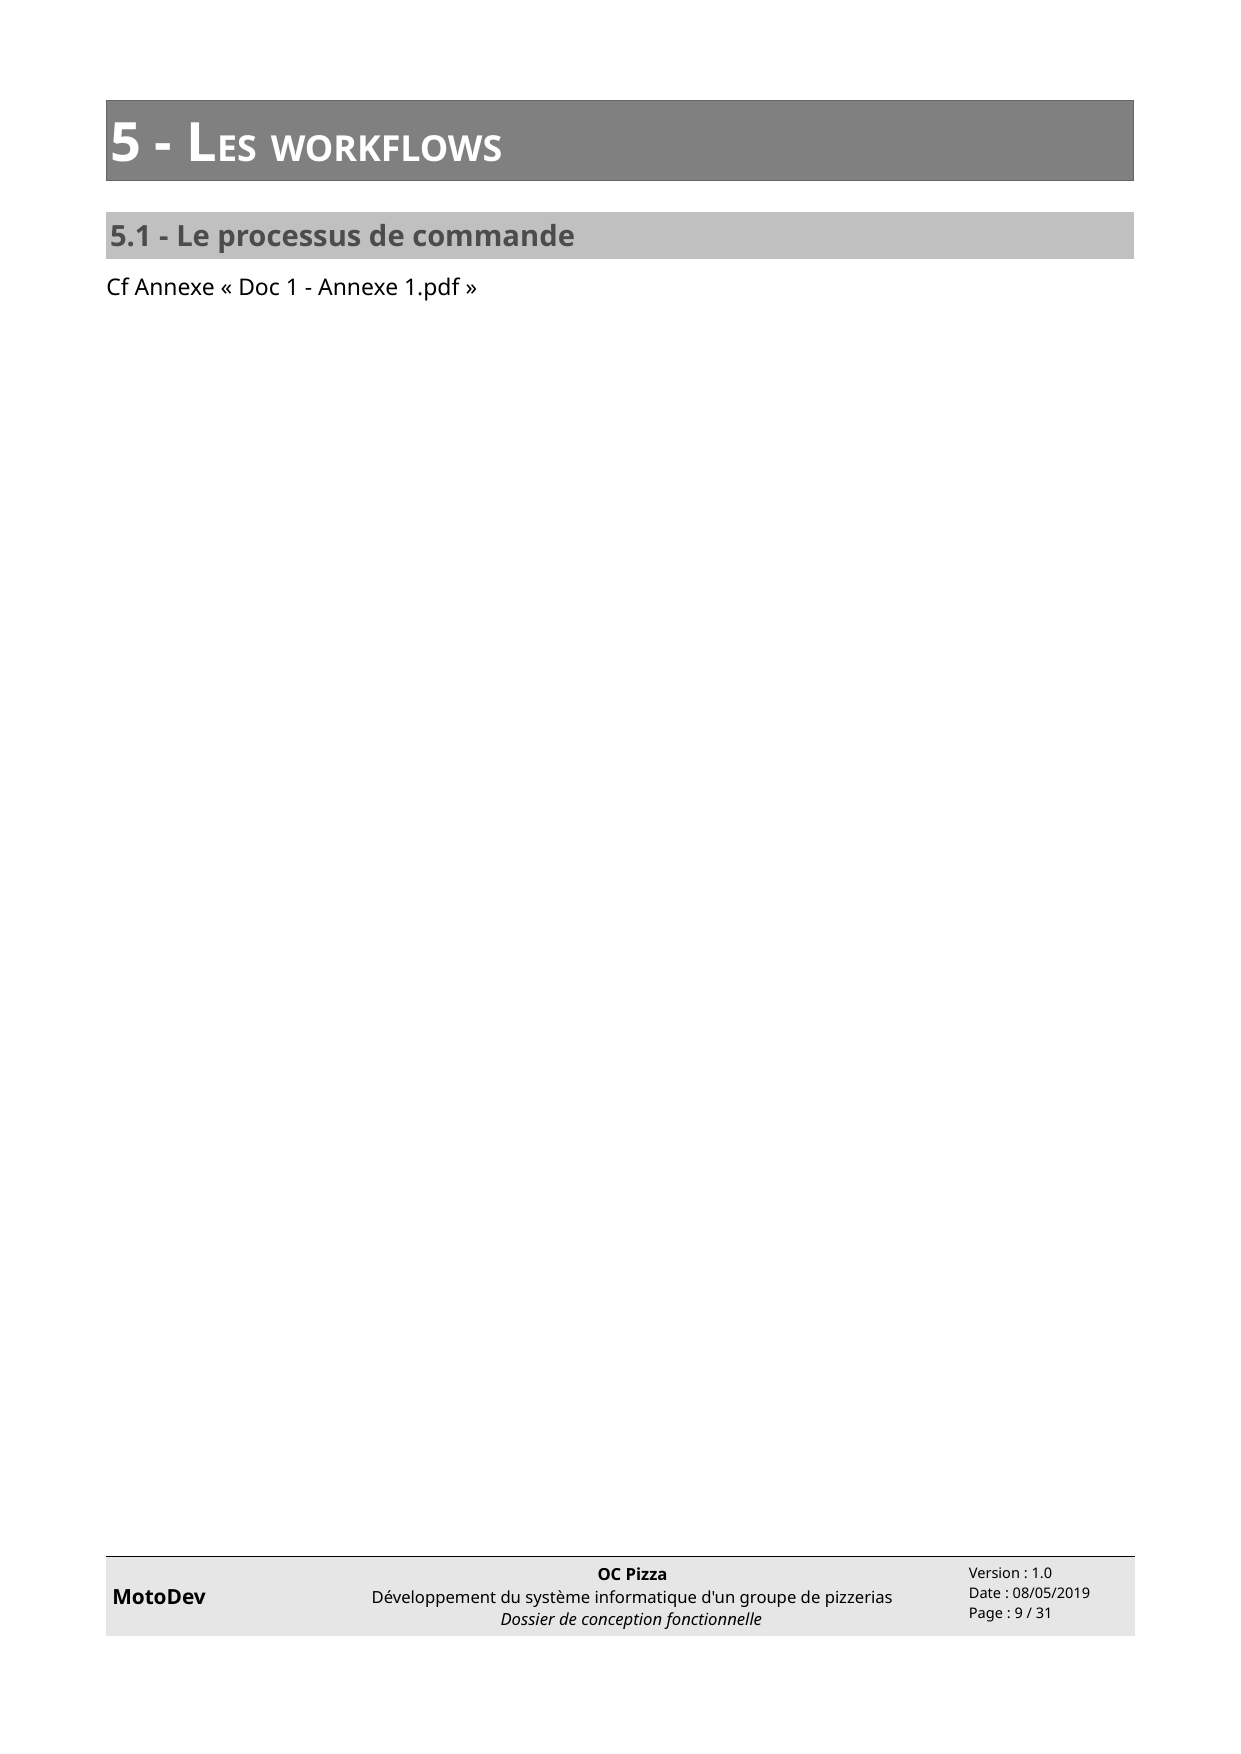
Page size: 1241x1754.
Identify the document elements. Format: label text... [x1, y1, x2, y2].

subtitle Les workflows [107, 101, 1133, 180]
subtitle Le processus de commande [107, 213, 1133, 258]
text Cf Annexe « Doc 1 - Annexe 1.pdf » [106, 271, 1134, 302]
